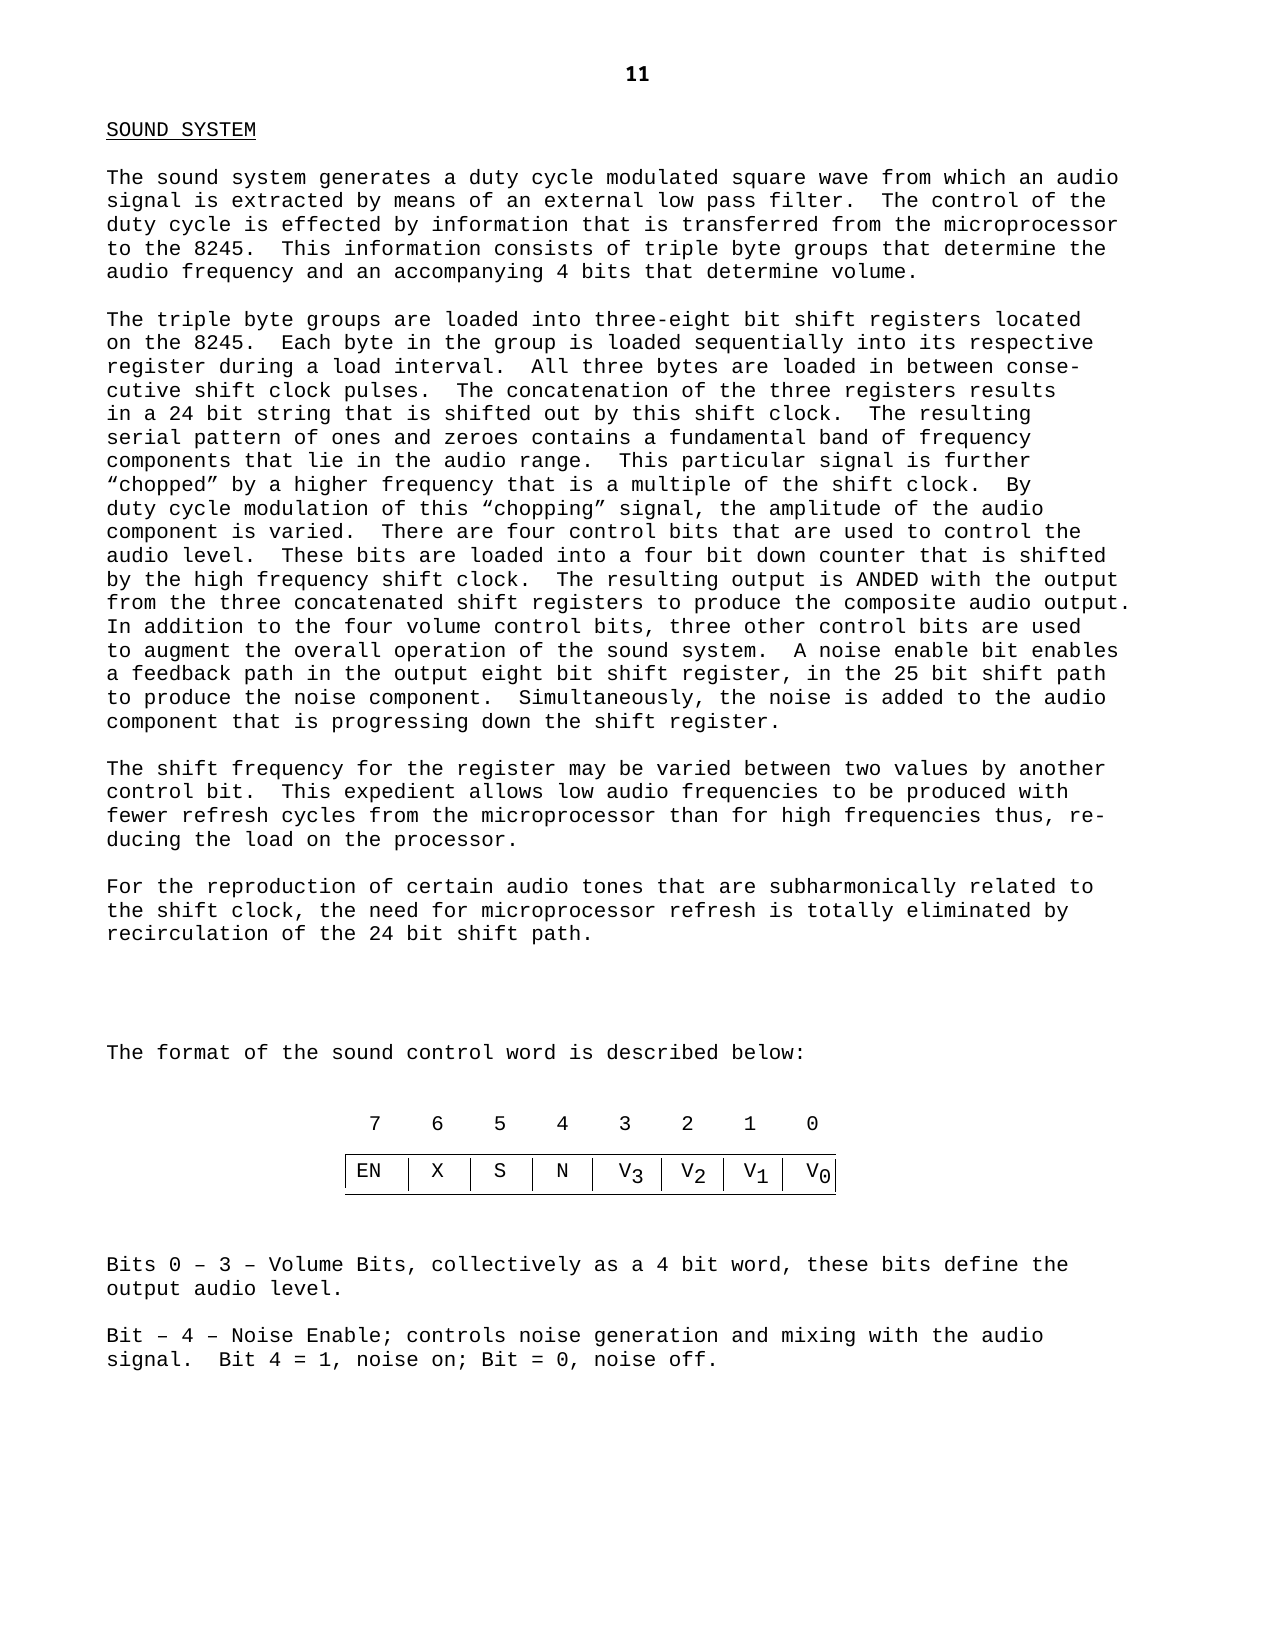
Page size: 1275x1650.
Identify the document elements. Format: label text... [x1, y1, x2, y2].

text fewer refresh cycles from the microprocessor than for high frequencies thus, re- [106, 804, 1169, 827]
text output audio level. [106, 1277, 1169, 1300]
text audio level. These bits are loaded into a four bit down counter that is shifted [106, 544, 1169, 567]
text The shift frequency for the register may be varied between two values by another [106, 756, 1169, 780]
text V3 [593, 1158, 661, 1182]
text S [471, 1158, 532, 1182]
text the shift clock, the need for microprocessor refresh is totally eliminated by [106, 898, 1169, 922]
text duty cycle modulation of this “chopping” signal, the amplitude of the audio [106, 496, 1169, 520]
text to the 8245. This information consists of triple byte groups that determine the [106, 236, 1169, 260]
text components that lie in the audio range. This particular signal is further [106, 449, 1169, 473]
text “chopped” by a higher frequency that is a multiple of the shift clock. By [106, 473, 1169, 496]
text ducing the load on the processor. [106, 827, 1169, 851]
text SOUND SYSTEM [106, 118, 1169, 142]
text N [533, 1158, 592, 1182]
text component that is progressing down the shift register. [106, 709, 1169, 733]
text signal is extracted by means of an external low pass filter. The control of the [106, 189, 1169, 213]
text V0 [783, 1158, 1169, 1182]
text on the 8245. Each byte in the group is loaded sequentially into its respective [106, 331, 1169, 354]
text The triple byte groups are loaded into three-eight bit shift registers located [106, 307, 1169, 331]
text Bit – 4 – Noise Enable; controls noise generation and mixing with the audio [106, 1324, 1169, 1348]
text recirculation of the 24 bit shift path. [106, 922, 1169, 946]
text by the high frequency shift clock. The resulting output is ANDED with the output [106, 567, 1169, 591]
text component is varied. There are four control bits that are used to control the [106, 520, 1169, 544]
text from the three concatenated shift registers to produce the composite audio output. [106, 591, 1169, 614]
text [106, 1158, 345, 1182]
text in a 24 bit string that is shifted out by this shift clock. The resulting [106, 402, 1169, 425]
text register during a load interval. All three bytes are loaded in between conse- [106, 354, 1169, 378]
text control bit. This expedient allows low audio frequencies to be produced with [106, 780, 1169, 804]
text The format of the sound control word is described below: [106, 1040, 1169, 1064]
text For the reproduction of certain audio tones that are subharmonically related to [106, 875, 1169, 898]
text duty cycle is effected by information that is transferred from the microprocessor [106, 213, 1169, 236]
text audio frequency and an accompanying 4 bits that determine volume. [106, 260, 1169, 283]
text EN [346, 1158, 408, 1182]
text V2 [662, 1158, 723, 1182]
text In addition to the four volume control bits, three other control bits are used [106, 614, 1169, 638]
text serial pattern of ones and zeroes contains a fundamental band of frequency [106, 425, 1169, 449]
text X [409, 1158, 470, 1182]
text a feedback path in the output eight bit shift register, in the 25 bit shift path [106, 662, 1169, 686]
text 7 6 5 4 3 2 1 0 [106, 1111, 1169, 1135]
text The sound system generates a duty cycle modulated square wave from which an audio [106, 165, 1169, 189]
text to produce the noise component. Simultaneously, the noise is added to the audio [106, 686, 1169, 709]
text to augment the overall operation of the sound system. A noise enable bit enables [106, 638, 1169, 662]
text V1 [724, 1158, 782, 1182]
text Bits 0 – 3 – Volume Bits, collectively as a 4 bit word, these bits define the [106, 1253, 1169, 1277]
text cutive shift clock pulses. The concatenation of the three registers results [106, 378, 1169, 402]
text signal. Bit 4 = 1, noise on; Bit = 0, noise off. [106, 1348, 1169, 1371]
